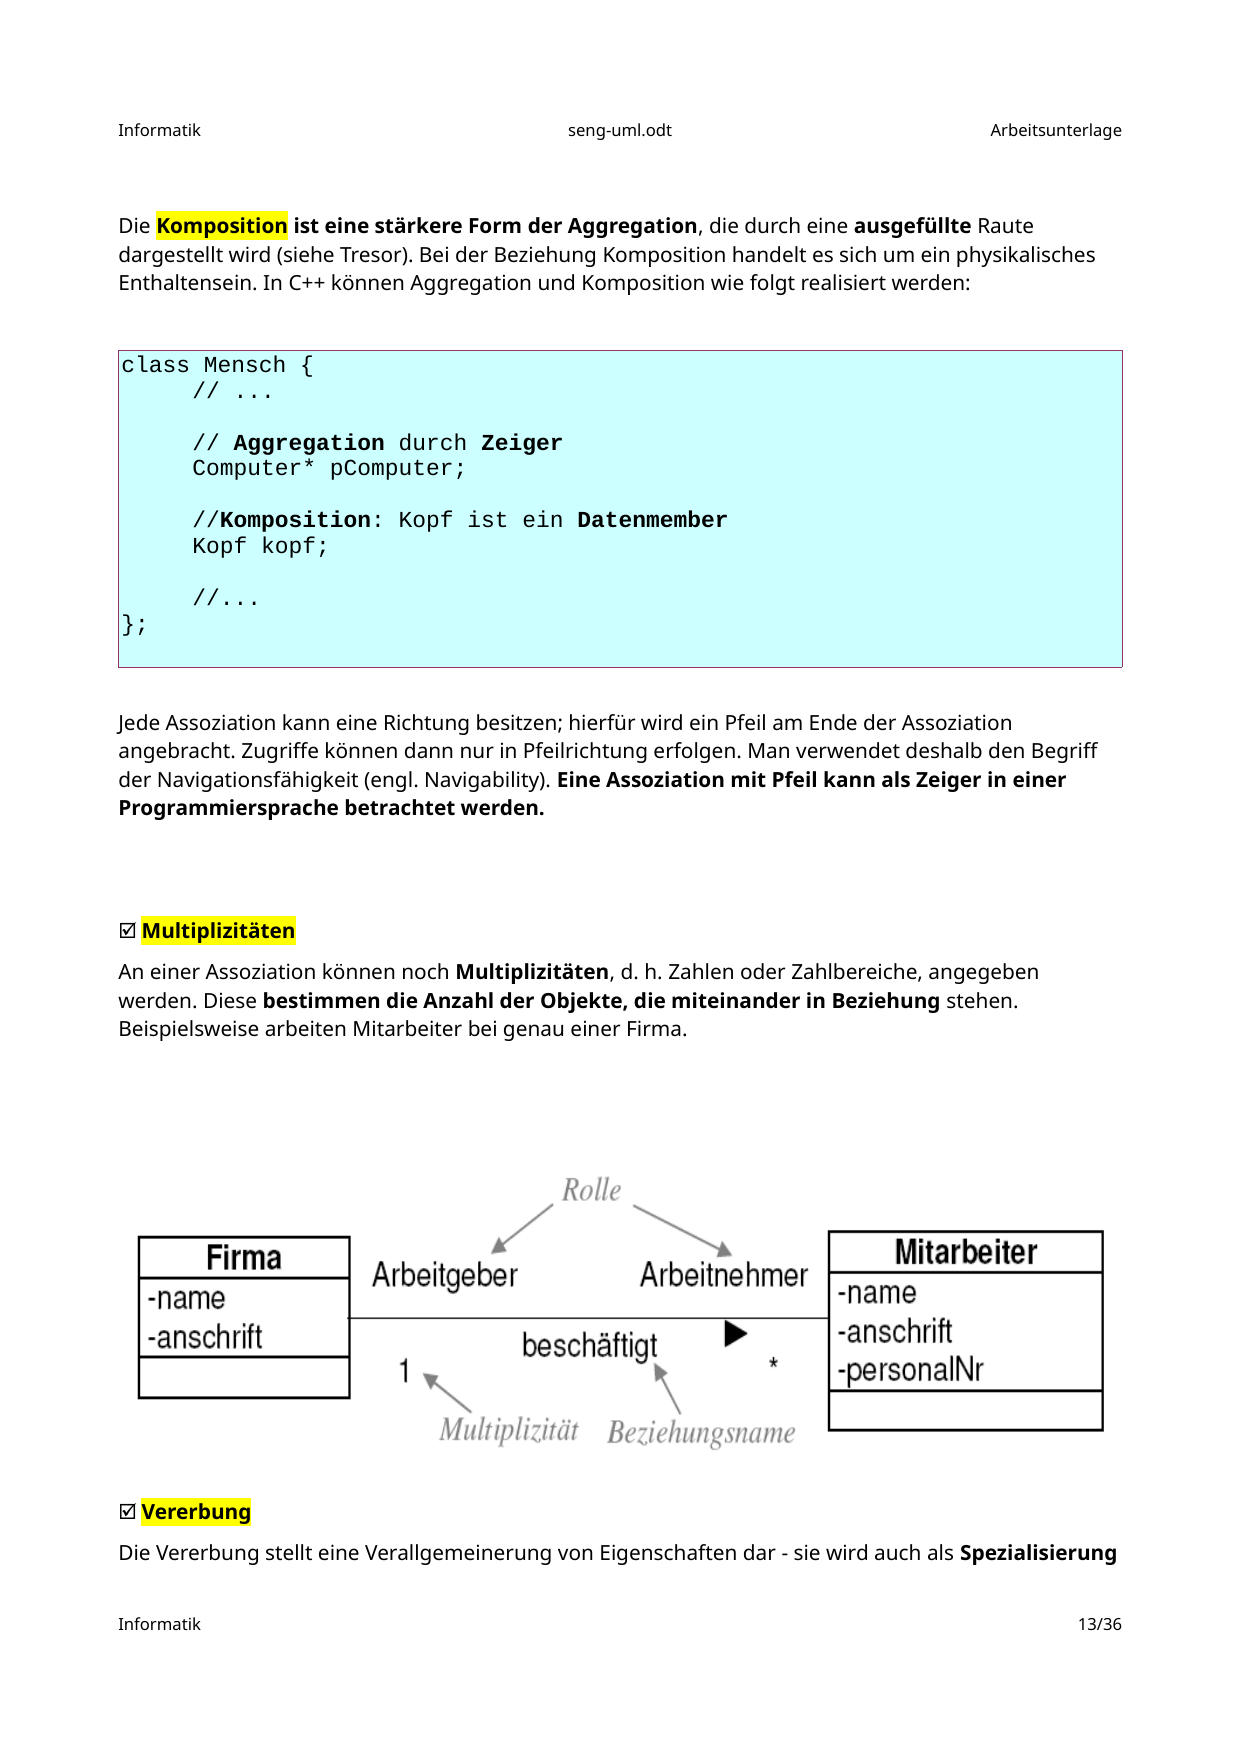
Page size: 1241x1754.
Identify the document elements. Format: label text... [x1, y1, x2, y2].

text Jede Assoziation kann eine Richtung besitzen; hierfür wird ein Pfeil am Ende der Assoziation angebracht. Zugriffe können dann nur in Pfeilrichtung erfolgen. Man verwendet deshalb den Begriff der Navigationsfähigkeit (engl. Navigability). Eine Assoziation mit Pfeil kann als Zeiger in einer Programmiersprache betrachtet werden. [118, 708, 1122, 822]
text Die Komposition ist eine stärkere Form der Aggregation, die durch eine ausgefüllte Raute dargestellt wird (siehe Tresor). Bei der Beziehung Komposition handelt es sich um ein physikalisches Enthaltensein. In C++ können Aggregation und Komposition wie folgt realisiert werden: [118, 211, 1122, 297]
text // ... [119, 376, 1122, 402]
text Computer* pComputer; [119, 454, 1122, 480]
list Multiplizitäten [118, 916, 1122, 945]
text // Aggregation durch Zeiger [119, 428, 1122, 454]
text class Mensch { [119, 351, 1122, 376]
text Kopf kopf; [119, 532, 1122, 557]
text }; [119, 609, 1122, 635]
text Die Vererbung stellt eine Verallgemeinerung von Eigenschaften dar - sie wird auch als Spezialisierung [118, 1538, 1122, 1567]
text //Komposition: Kopf ist ein Datenmember [119, 506, 1122, 532]
text An einer Assoziation können noch Multiplizitäten, d. h. Zahlen oder Zahlbereiche, angegeben werden. Diese bestimmen die Anzahl der Objekte, die miteinander in Beziehung stehen. Beispielsweise arbeiten Mitarbeiter bei genau einer Firma. [118, 957, 1122, 1043]
text //... [119, 583, 1122, 609]
list Vererbung [118, 1497, 1122, 1526]
